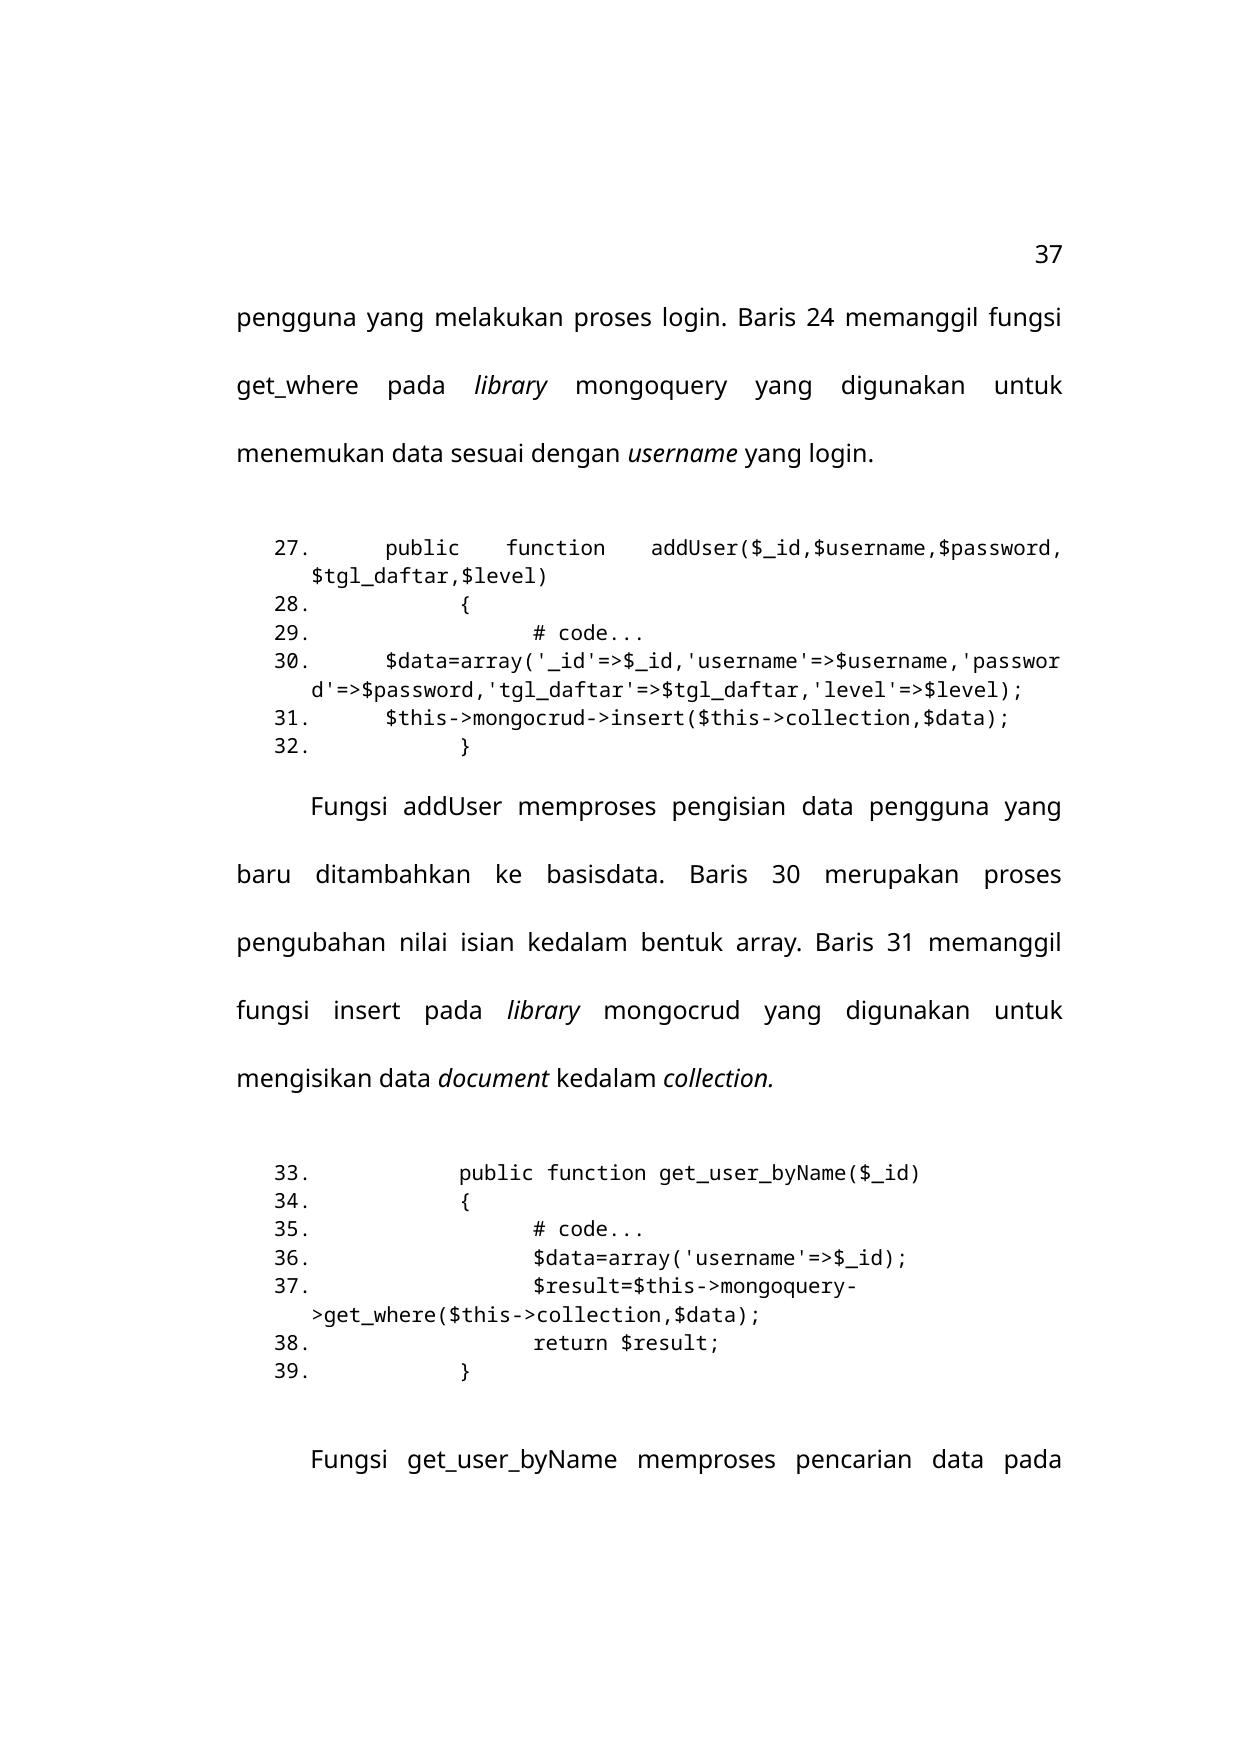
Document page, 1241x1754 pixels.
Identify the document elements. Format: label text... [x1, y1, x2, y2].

list # code... [274, 618, 1063, 646]
list { [274, 589, 1063, 618]
list return $result; [274, 1328, 1063, 1357]
list $result=$this->mongoquery->get_where($this->collection,$data); [274, 1271, 1063, 1328]
text Fungsi get_user_byName memproses pencarian data pada [236, 1442, 1063, 1476]
list # code... [274, 1214, 1063, 1243]
list } [274, 1357, 1063, 1385]
list } [274, 732, 1063, 760]
text Fungsi addUser memproses pengisian data pengguna yang baru ditambahkan ke basisdata. Baris 30 merupakan proses pengubahan nilai isian kedalam bentuk array. Baris 31 memanggil fungsi insert pada library mongocrud yang digunakan untuk mengisikan data document kedalam collection. [236, 788, 1063, 1095]
list public function get_user_byName($_id) [274, 1158, 1063, 1186]
list $this->mongocrud->insert($this->collection,$data); [274, 703, 1063, 732]
list { [274, 1186, 1063, 1214]
list $data=array('username'=>$_id); [274, 1243, 1063, 1271]
text pengguna yang melakukan proses login. Baris 24 memanggil fungsi get_where pada library mongoquery yang digunakan untuk menemukan data sesuai dengan username yang login. [236, 300, 1063, 470]
list public function addUser($_id,$username,$password,$tgl_daftar,$level) [274, 533, 1063, 589]
list $data=array('_id'=>$_id,'username'=>$username,'password'=>$password,'tgl_daftar'=>$tgl_daftar,'level'=>$level); [274, 646, 1063, 703]
